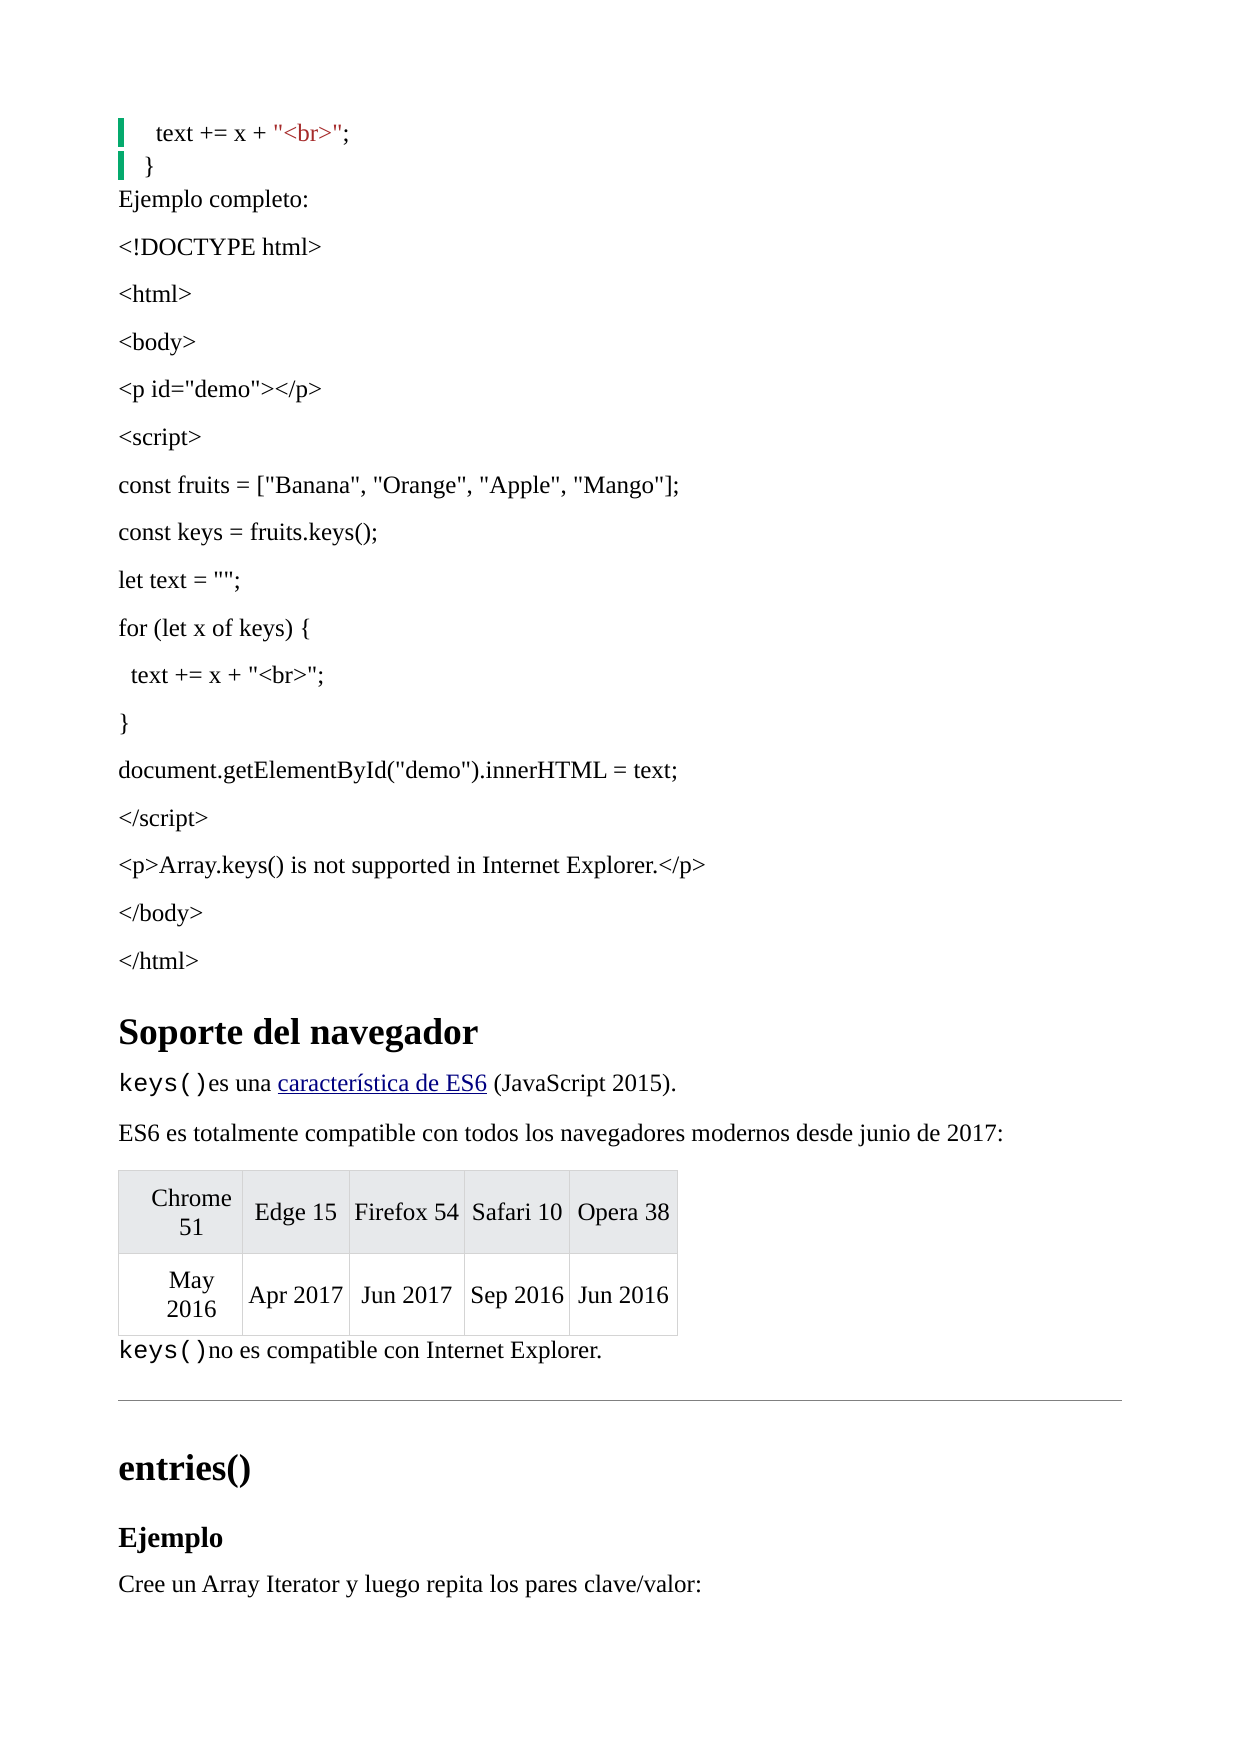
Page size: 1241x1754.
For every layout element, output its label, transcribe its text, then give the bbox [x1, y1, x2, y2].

text text += x + "<br>"; } [118, 118, 1122, 180]
table_cell Apr 2017 [243, 1254, 349, 1335]
table_header [569, 1165, 677, 1170]
table_cell Sep 2016 [465, 1254, 569, 1335]
table_cell Jun 2016 [570, 1254, 677, 1335]
text </script> [118, 803, 1122, 832]
text keys()es una característica de ES6 (JavaScript 2015). [118, 1068, 1122, 1099]
table_cell May 2016 [119, 1254, 242, 1335]
subtitle Ejemplo [118, 1520, 1122, 1553]
table_cell Edge 15 [243, 1171, 349, 1253]
text Ejemplo completo: [118, 184, 1122, 213]
table_header [118, 1165, 242, 1170]
text let text = ""; [118, 565, 1122, 594]
table_header [243, 1165, 349, 1170]
text const fruits = ["Banana", "Orange", "Apple", "Mango"]; [118, 470, 1122, 498]
text text += x + "<br>"; [118, 660, 1122, 689]
text <p>Array.keys() is not supported in Internet Explorer.</p> [118, 851, 1122, 879]
subtitle Soporte del navegador [118, 1009, 1122, 1052]
text </body> [118, 898, 1122, 927]
text <body> [118, 327, 1122, 356]
text <script> [118, 422, 1122, 451]
text const keys = fruits.keys(); [118, 517, 1122, 546]
text </html> [118, 946, 1122, 974]
table_cell Chrome 51 [119, 1171, 242, 1253]
table_cell Firefox 54 [350, 1171, 464, 1253]
table_cell Opera 38 [570, 1171, 677, 1253]
text for (let x of keys) { [118, 613, 1122, 641]
text <html> [118, 279, 1122, 308]
table_header [465, 1165, 569, 1170]
text document.getElementById("demo").innerHTML = text; [118, 755, 1122, 784]
text <p id="demo"></p> [118, 374, 1122, 403]
subtitle entries() [118, 1445, 1122, 1488]
text } [118, 708, 1122, 737]
table_header [349, 1165, 464, 1170]
table_cell Safari 10 [465, 1171, 569, 1253]
text ES6 es totalmente compatible con todos los navegadores modernos desde junio de 2017: [118, 1118, 1122, 1147]
table_cell Jun 2017 [350, 1254, 464, 1335]
text Cree un Array Iterator y luego repita los pares clave/valor: [118, 1569, 1122, 1598]
text <!DOCTYPE html> [118, 232, 1122, 261]
text keys()no es compatible con Internet Explorer. [118, 1336, 1122, 1366]
